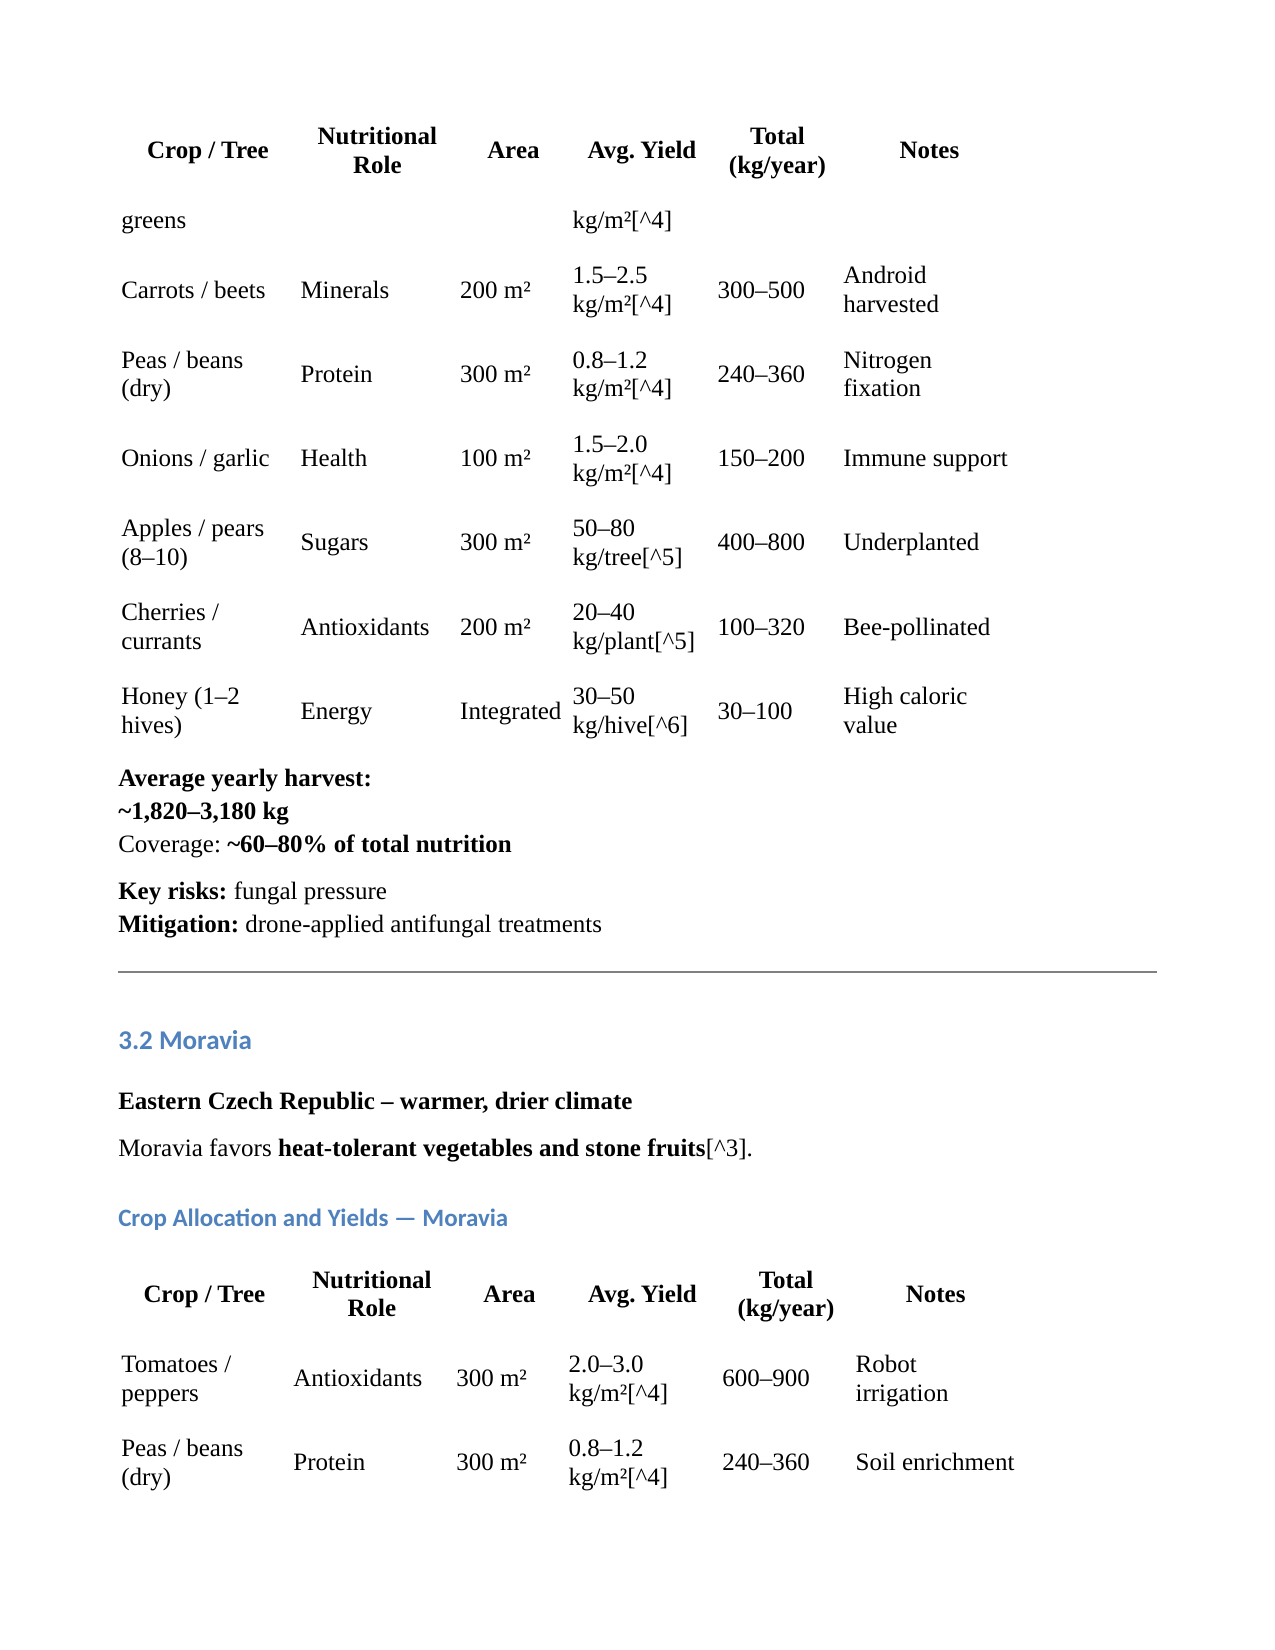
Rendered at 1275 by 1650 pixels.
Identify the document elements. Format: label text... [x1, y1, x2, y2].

text Key risks: fungal pressure Mitigation: drone-applied antifungal treatments [118, 876, 1157, 938]
table_cell Peas / beans (dry) [118, 1430, 290, 1514]
table_cell Sugars [298, 510, 457, 594]
table_cell High caloric value [840, 679, 1018, 763]
table_cell 400–800 [714, 510, 840, 594]
table_header Avg. Yield [569, 118, 714, 202]
table_cell Robot irrigation [853, 1346, 1018, 1430]
table_cell 0.8–1.2 kg/m²[^4] [565, 1430, 719, 1514]
table_cell Tomatoes / peppers [118, 1346, 290, 1430]
table_header Area [457, 118, 569, 202]
table_cell Nitrogen fixation [840, 342, 1018, 426]
table_cell Energy [298, 679, 457, 763]
table_cell Honey (1–2 hives) [118, 679, 297, 763]
table_cell Immune support [840, 426, 1018, 510]
table_cell kg/m²[^4] [569, 202, 714, 258]
table_cell 300 m² [457, 510, 569, 594]
table_cell [714, 202, 840, 258]
table_cell 200 m² [457, 594, 569, 678]
table_cell 1.5–2.5 kg/m²[^4] [569, 258, 714, 342]
table_cell 1.5–2.0 kg/m²[^4] [569, 426, 714, 510]
table_cell Carrots / beets [118, 258, 297, 342]
table_header Area [453, 1262, 565, 1346]
table_cell [457, 202, 569, 258]
table_cell 50–80 kg/tree[^5] [569, 510, 714, 594]
table_cell Onions / garlic [118, 426, 297, 510]
table_cell [840, 202, 1018, 258]
table_header Total (kg/year) [719, 1262, 852, 1346]
table_cell 200 m² [457, 258, 569, 342]
table_cell 600–900 [719, 1346, 852, 1430]
text Average yearly harvest: ~1,820–3,180 kg Coverage: ~60–80% of total nutrition [118, 763, 1157, 857]
table_cell 150–200 [714, 426, 840, 510]
table_cell Soil enrichment [853, 1430, 1018, 1514]
table_cell Apples / pears (8–10) [118, 510, 297, 594]
table_header Notes [840, 118, 1018, 202]
table_cell 300 m² [453, 1430, 565, 1514]
table_cell Health [298, 426, 457, 510]
table_cell Minerals [298, 258, 457, 342]
table_cell Underplanted [840, 510, 1018, 594]
table_header Nutritional Role [290, 1262, 453, 1346]
table_cell greens [118, 202, 297, 258]
table_header Total (kg/year) [714, 118, 840, 202]
table_cell Antioxidants [290, 1346, 453, 1430]
table_cell Peas / beans (dry) [118, 342, 297, 426]
table_cell 20–40 kg/plant[^5] [569, 594, 714, 678]
table_header Notes [853, 1262, 1018, 1346]
table_cell 100–320 [714, 594, 840, 678]
table_cell 300 m² [453, 1346, 565, 1430]
subtitle 3.2 Moravia [118, 1023, 1157, 1056]
table_cell 300–500 [714, 258, 840, 342]
table_cell 30–50 kg/hive[^6] [569, 679, 714, 763]
table_cell Antioxidants [298, 594, 457, 678]
table_cell 30–100 [714, 679, 840, 763]
text Eastern Czech Republic – warmer, drier climate [118, 1086, 1157, 1114]
table_cell Android harvested [840, 258, 1018, 342]
table_cell Bee-pollinated [840, 594, 1018, 678]
table_header Nutritional Role [298, 118, 457, 202]
table_cell 0.8–1.2 kg/m²[^4] [569, 342, 714, 426]
text Moravia favors heat-tolerant vegetables and stone fruits[^3]. [118, 1133, 1157, 1162]
table_cell 100 m² [457, 426, 569, 510]
table_cell Protein [298, 342, 457, 426]
table_header Crop / Tree [118, 1262, 290, 1346]
table_cell [298, 202, 457, 258]
table_cell 2.0–3.0 kg/m²[^4] [565, 1346, 719, 1430]
table_cell 300 m² [457, 342, 569, 426]
subtitle Crop Allocation and Yields — Moravia [118, 1202, 1157, 1232]
table_cell Cherries / currants [118, 594, 297, 678]
table_cell 240–360 [714, 342, 840, 426]
table_cell Protein [290, 1430, 453, 1514]
table_header Avg. Yield [565, 1262, 719, 1346]
table_cell 240–360 [719, 1430, 852, 1514]
table_header Crop / Tree [118, 118, 297, 202]
table_cell Integrated [457, 679, 569, 763]
